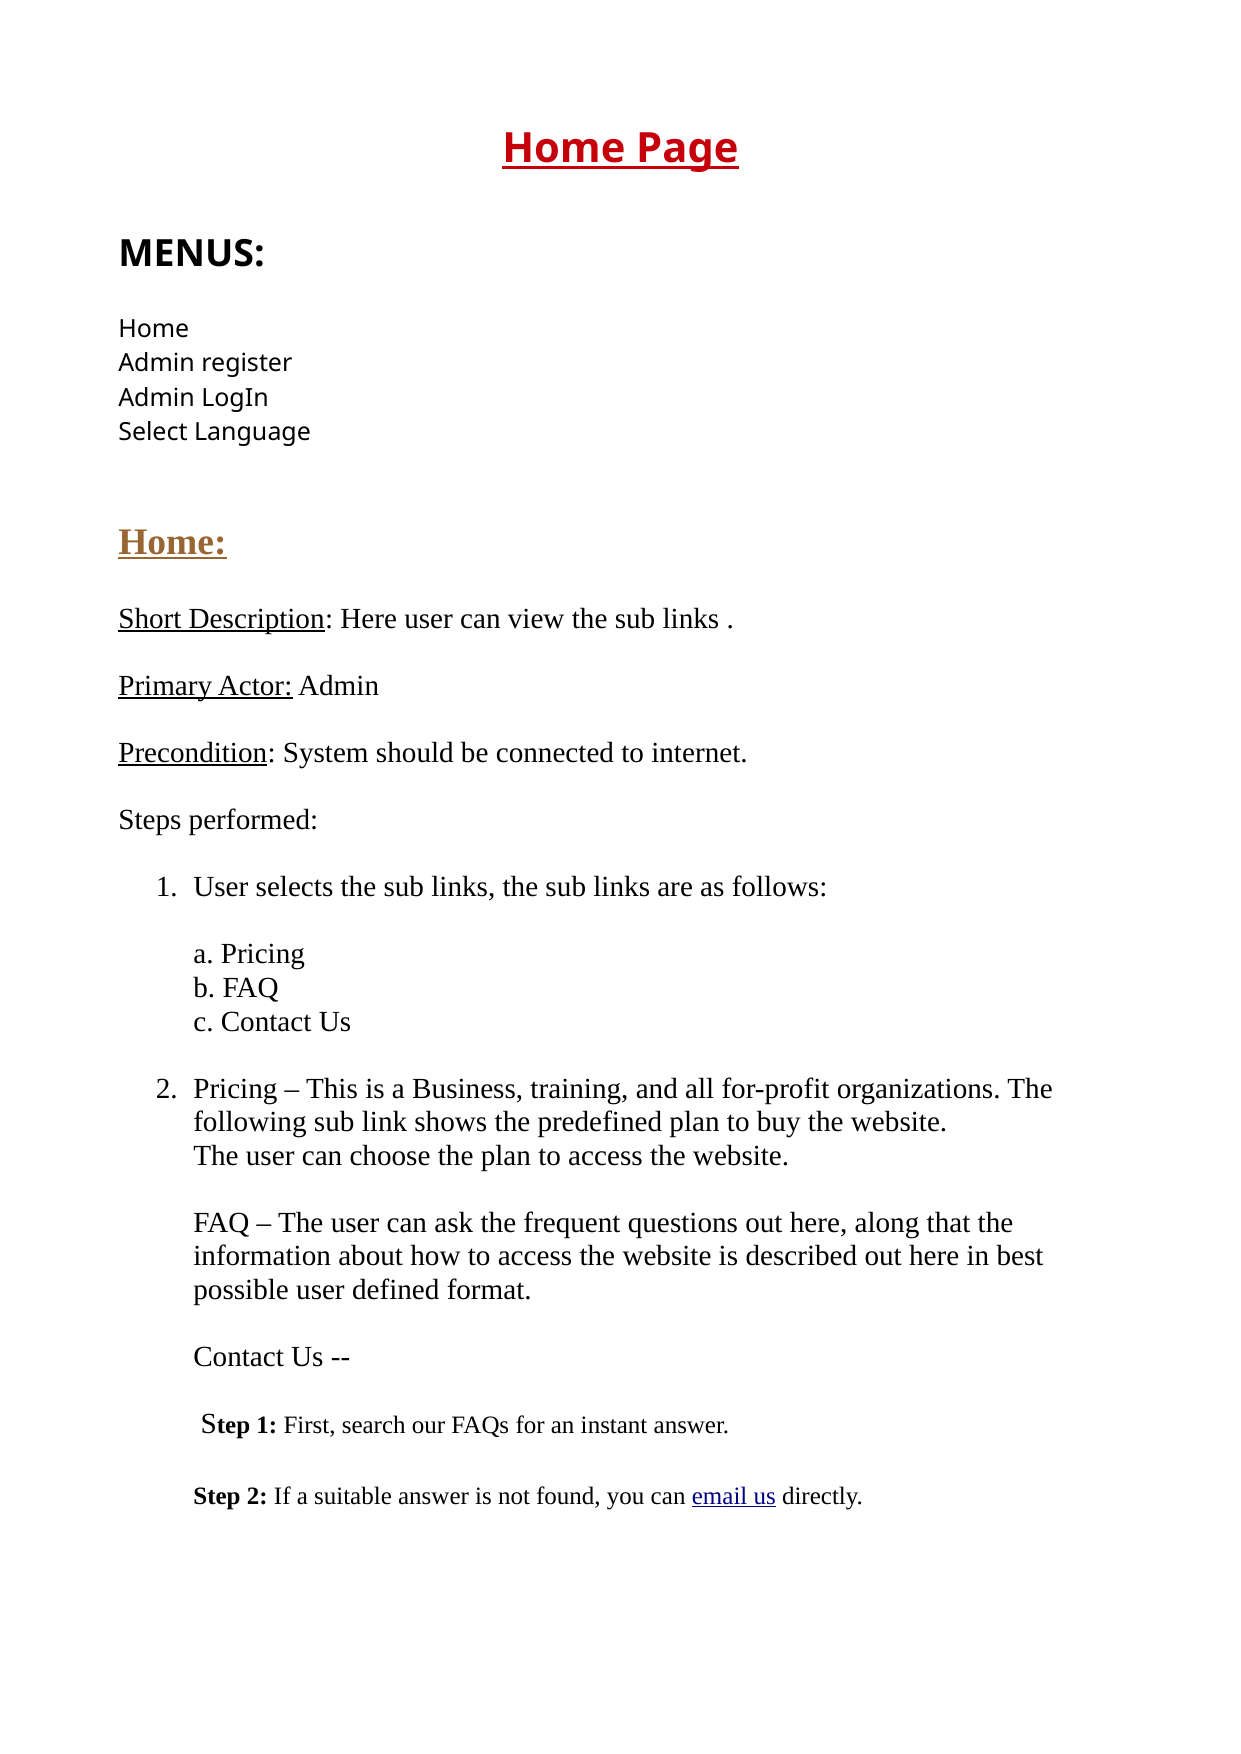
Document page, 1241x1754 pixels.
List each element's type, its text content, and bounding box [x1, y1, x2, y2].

text Admin register [118, 345, 1122, 379]
text Home Page [118, 118, 1122, 175]
list Pricing – This is a Business, training, and all for-profit organizations. The following sub link shows the predefined plan to buy the website. [156, 1071, 1122, 1138]
list Contact Us -- [156, 1339, 1122, 1373]
list The user can choose the plan to access the website. [156, 1138, 1122, 1171]
text Select Language [118, 413, 1122, 447]
text Home: [118, 520, 1122, 563]
list c. Contact Us [156, 1004, 1122, 1037]
list b. FAQ [156, 970, 1122, 1004]
text Admin LogIn [118, 379, 1122, 413]
text Step 2: If a suitable answer is not found, you can email us directly. [118, 1481, 1122, 1510]
list FAQ – The user can ask the frequent questions out here, along that the information about how to access the website is described out here in best possible user defined format. [156, 1205, 1122, 1306]
text Precondition: System should be connected to internet. Steps performed: [118, 702, 1122, 836]
text Home [118, 311, 1122, 345]
list Step 1: First, search our FAQs for an instant answer. [156, 1406, 1122, 1440]
list User selects the sub links, the sub links are as follows: [156, 869, 1122, 903]
text Short Description: Here user can view the sub links . Primary Actor: Admin [118, 601, 1122, 702]
text MENUS: [118, 226, 1122, 277]
list a. Pricing [156, 937, 1122, 970]
